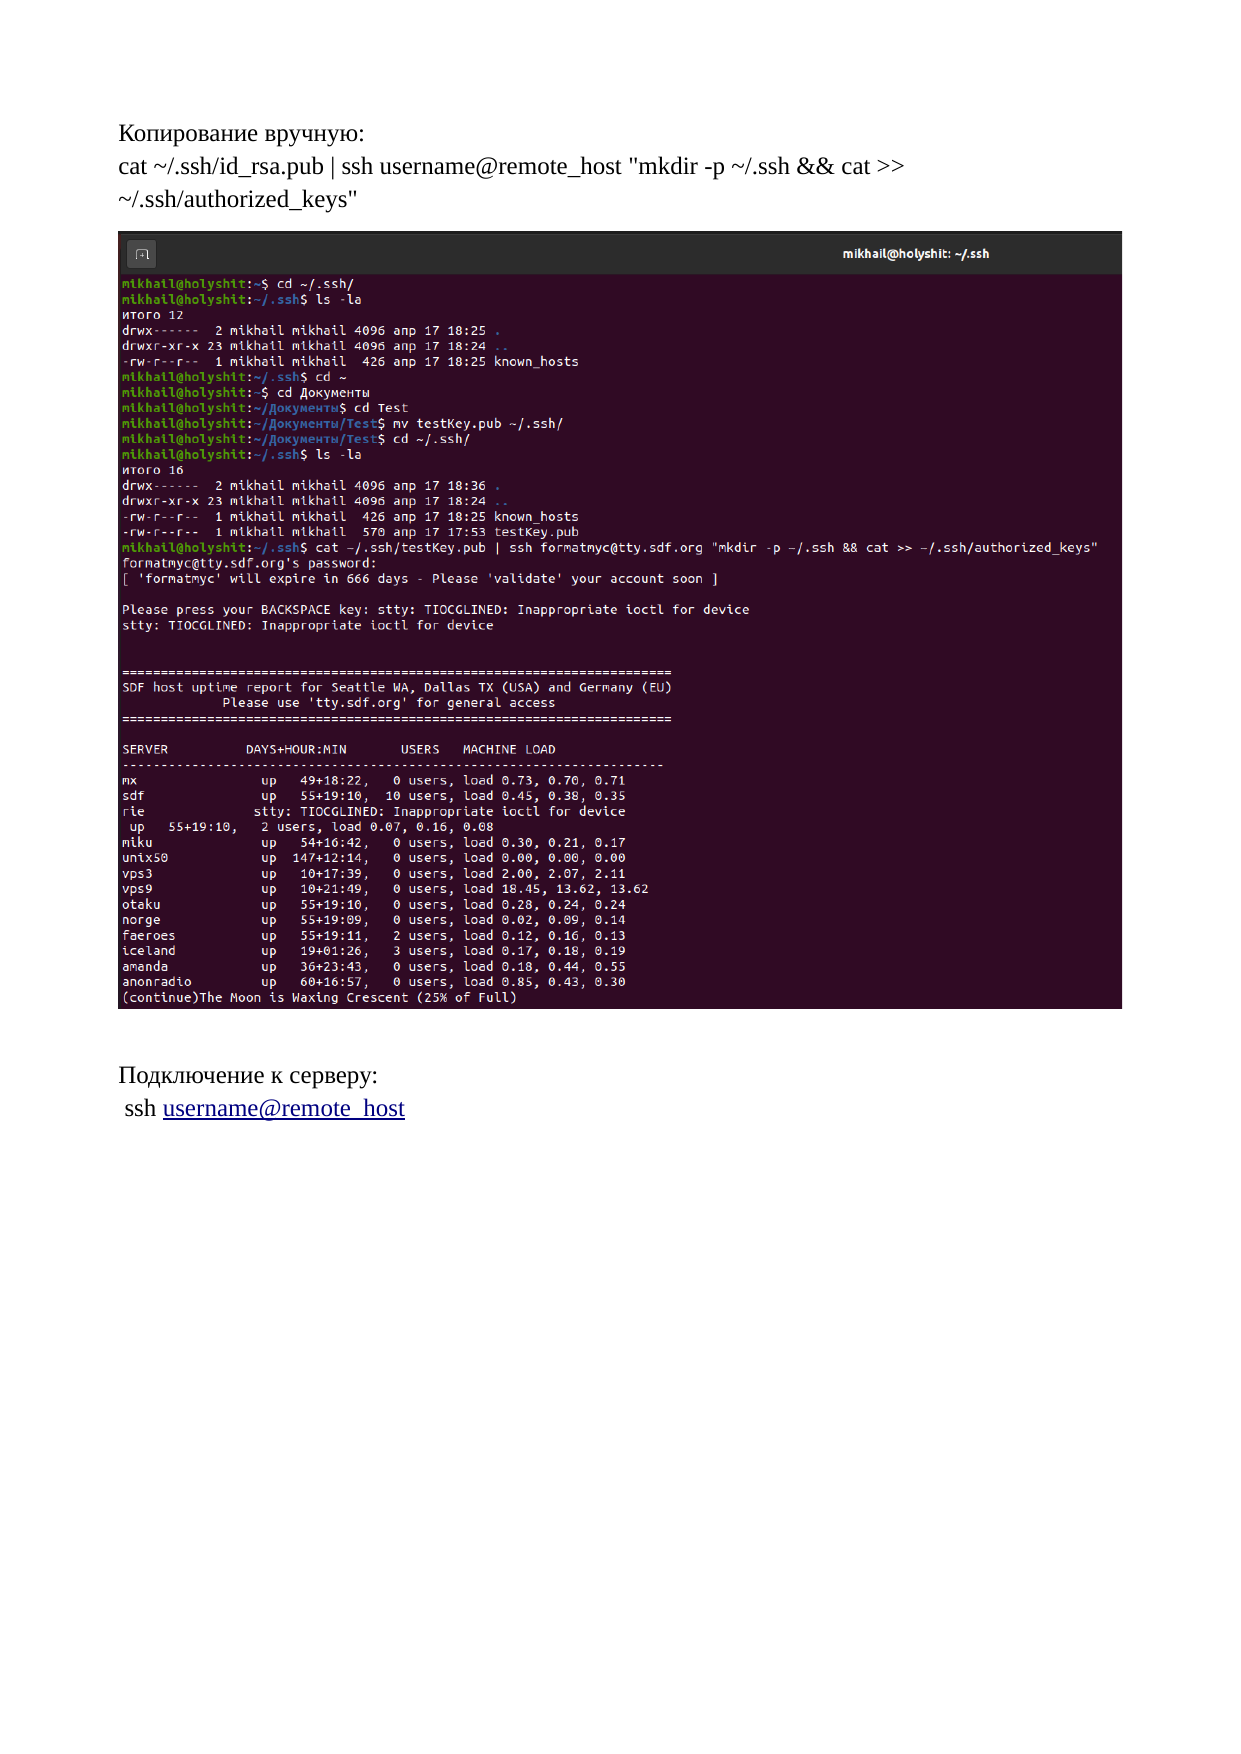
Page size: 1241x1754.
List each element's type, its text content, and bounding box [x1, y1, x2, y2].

text Подключение к серверу: ssh username@remote_host [118, 1060, 1122, 1188]
text Копирование вручную: cat ~/.ssh/id_rsa.pub | ssh username@remote_host "mkdir -p ~/.ssh && cat >> ~/.ssh/authorized_keys" [118, 118, 1122, 213]
picture [118, 231, 1123, 1009]
